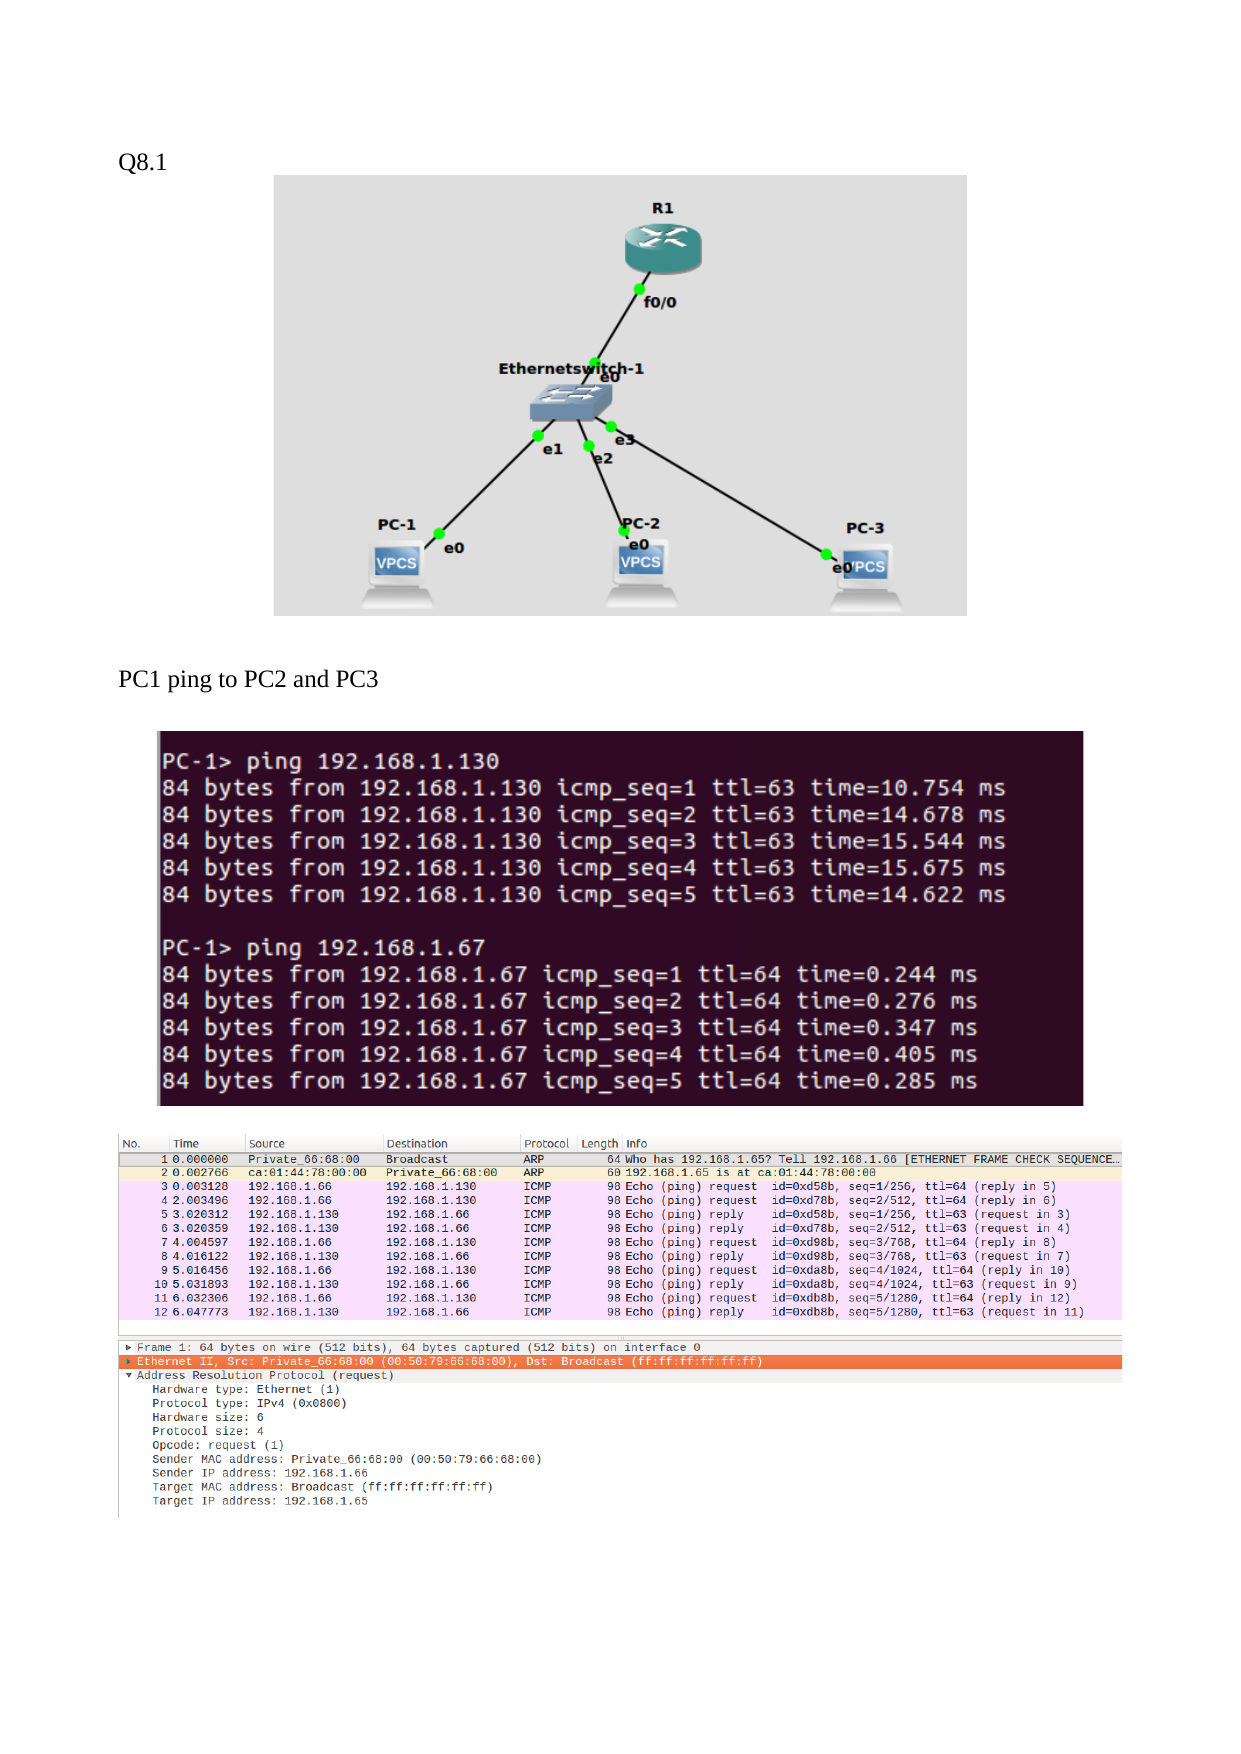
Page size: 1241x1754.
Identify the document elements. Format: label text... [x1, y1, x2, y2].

picture [273, 175, 967, 616]
text Q8.1 [118, 147, 1122, 176]
text PC1 ping to PC2 and PC3 [118, 664, 1122, 693]
picture [156, 731, 1084, 1106]
picture [118, 1134, 1123, 1518]
